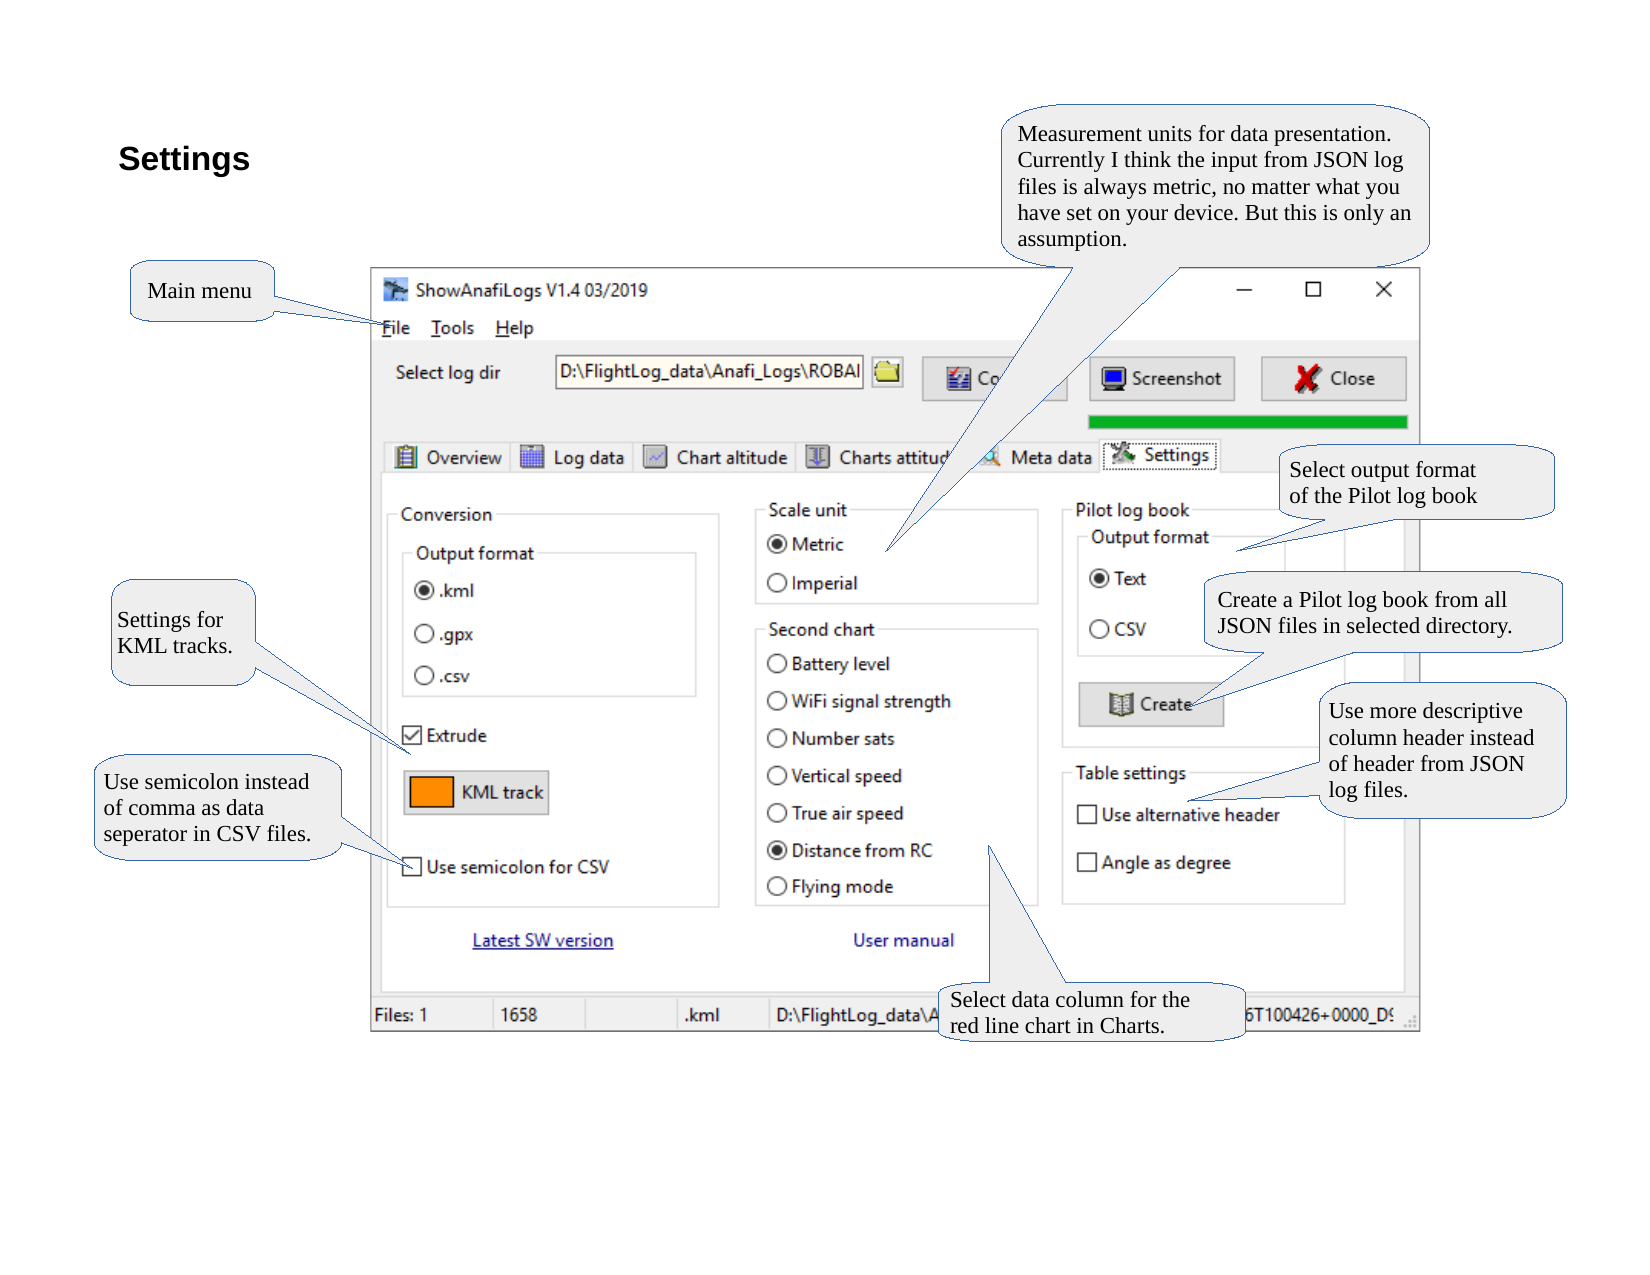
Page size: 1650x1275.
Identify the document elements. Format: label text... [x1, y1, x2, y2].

subtitle Settings [118, 139, 1001, 178]
picture [370, 267, 1421, 1032]
subtitle [1430, 139, 1532, 178]
